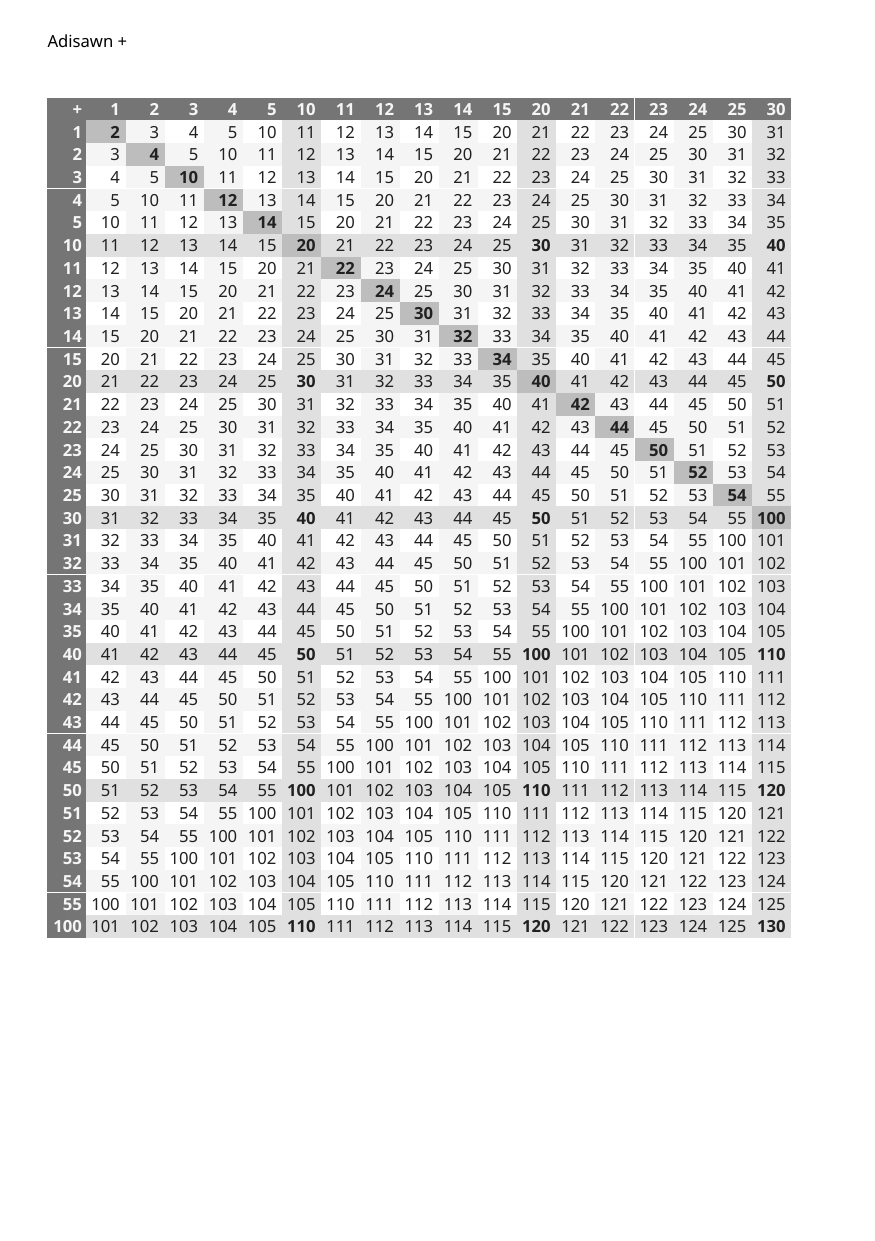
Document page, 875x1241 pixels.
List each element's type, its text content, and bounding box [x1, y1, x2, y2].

table_cell 41 [47, 665, 86, 688]
table_cell 55 [478, 643, 517, 665]
table_cell 40 [243, 529, 282, 552]
table_cell 50 [361, 597, 400, 620]
table_cell 34 [400, 393, 439, 416]
table_cell 33 [400, 370, 439, 393]
table_cell 110 [635, 711, 674, 733]
table_cell 100 [204, 824, 243, 847]
table_cell 25 [243, 370, 282, 393]
table_cell 31 [361, 348, 400, 370]
table_cell 25 [439, 257, 478, 279]
table_cell 105 [478, 779, 517, 802]
table_cell 33 [243, 461, 282, 484]
table_cell 41 [243, 552, 282, 574]
table_cell 43 [517, 438, 556, 461]
table_cell 100 [595, 597, 634, 620]
table_cell 54 [282, 734, 321, 756]
table_cell 45 [478, 506, 517, 529]
table_cell 42 [713, 302, 752, 325]
table_cell 24 [556, 166, 595, 188]
table_cell 51 [674, 438, 713, 461]
table_cell 104 [517, 734, 556, 756]
table_cell 52 [321, 665, 361, 688]
table_header 12 [361, 98, 400, 120]
table_cell 44 [674, 370, 713, 393]
table_cell 35 [321, 461, 361, 484]
table_cell 113 [674, 756, 713, 779]
table_cell 114 [635, 802, 674, 824]
table_cell 101 [361, 756, 400, 779]
table_cell 30 [713, 120, 752, 143]
table_cell 35 [595, 302, 634, 325]
table_cell 113 [713, 734, 752, 756]
table_cell 52 [517, 552, 556, 574]
table_cell 101 [556, 643, 595, 665]
table_cell 34 [478, 348, 517, 370]
table_cell 45 [635, 416, 674, 438]
table_cell 112 [400, 893, 439, 915]
table_cell 53 [86, 824, 126, 847]
table_cell 42 [126, 643, 165, 665]
table_cell 112 [674, 734, 713, 756]
table_cell 115 [635, 824, 674, 847]
table_cell 34 [126, 552, 165, 574]
table_cell 23 [282, 302, 321, 325]
table_cell 12 [321, 120, 361, 143]
table_cell 23 [439, 211, 478, 234]
table_cell 25 [361, 302, 400, 325]
table_cell 54 [204, 779, 243, 802]
table_cell 50 [556, 484, 595, 506]
table_cell 15 [86, 325, 126, 347]
table_cell 44 [47, 734, 86, 756]
table_cell 33 [713, 189, 752, 211]
table_cell 55 [243, 779, 282, 802]
table_cell 54 [86, 847, 126, 870]
table_cell 35 [752, 211, 791, 234]
table_cell 102 [204, 870, 243, 892]
table_cell 10 [204, 143, 243, 166]
table_cell 41 [165, 597, 204, 620]
table_cell 52 [361, 643, 400, 665]
table_cell 42 [635, 348, 674, 370]
table_cell 13 [165, 234, 204, 257]
table_cell 25 [478, 234, 517, 257]
table_cell 11 [204, 166, 243, 188]
table_cell 55 [204, 802, 243, 824]
table_cell 45 [282, 620, 321, 643]
table_cell 32 [556, 257, 595, 279]
table_cell 34 [517, 325, 556, 347]
table_cell 101 [282, 802, 321, 824]
table_cell 44 [439, 506, 478, 529]
table_cell 121 [595, 893, 634, 915]
table_cell 35 [713, 234, 752, 257]
table_cell 45 [204, 665, 243, 688]
table_cell 100 [556, 620, 595, 643]
table_cell 21 [439, 166, 478, 188]
table_cell 43 [439, 484, 478, 506]
table_cell 103 [752, 575, 791, 597]
table_cell 11 [282, 120, 321, 143]
table_cell 35 [556, 325, 595, 347]
table_cell 13 [321, 143, 361, 166]
table_cell 52 [752, 416, 791, 438]
table_cell 41 [282, 529, 321, 552]
table_cell 22 [126, 370, 165, 393]
table_cell 103 [478, 734, 517, 756]
table_cell 22 [282, 279, 321, 302]
table_cell 32 [86, 529, 126, 552]
table_cell 24 [400, 257, 439, 279]
table_cell 35 [674, 257, 713, 279]
table_cell 20 [282, 234, 321, 257]
table_cell 50 [321, 620, 361, 643]
table_cell 122 [595, 915, 634, 938]
table_cell 45 [321, 597, 361, 620]
table_cell 5 [86, 189, 126, 211]
table_cell 24 [478, 211, 517, 234]
table_cell 105 [752, 620, 791, 643]
table_cell 102 [713, 575, 752, 597]
table_cell 22 [478, 166, 517, 188]
table_cell 44 [126, 688, 165, 711]
table_cell 100 [752, 506, 791, 529]
table_cell 111 [517, 802, 556, 824]
table_cell 110 [282, 915, 321, 938]
table_cell 54 [635, 529, 674, 552]
table_cell 105 [674, 665, 713, 688]
table_cell 3 [47, 166, 86, 188]
table_cell 45 [400, 552, 439, 574]
table_cell 112 [517, 824, 556, 847]
table_cell 104 [478, 756, 517, 779]
table_cell 24 [47, 461, 86, 484]
table_cell 41 [478, 416, 517, 438]
table_cell 30 [282, 370, 321, 393]
table_cell 24 [439, 234, 478, 257]
table_cell 42 [752, 279, 791, 302]
table_cell 52 [47, 824, 86, 847]
table_cell 23 [165, 370, 204, 393]
table_cell 53 [321, 688, 361, 711]
table_cell 53 [556, 552, 595, 574]
table_cell 54 [439, 643, 478, 665]
table_cell 50 [243, 665, 282, 688]
table_cell 22 [47, 416, 86, 438]
table_cell 104 [400, 802, 439, 824]
table_cell 33 [47, 575, 86, 597]
table_cell 25 [674, 120, 713, 143]
table_cell 25 [126, 438, 165, 461]
table_cell 33 [635, 234, 674, 257]
table_cell 34 [439, 370, 478, 393]
table_cell 23 [517, 166, 556, 188]
table_cell 100 [47, 915, 86, 938]
table_cell 13 [361, 120, 400, 143]
table_cell 22 [361, 234, 400, 257]
table_cell 51 [321, 643, 361, 665]
table_cell 42 [595, 370, 634, 393]
table_cell 42 [674, 325, 713, 347]
table_cell 20 [47, 370, 86, 393]
table_cell 101 [243, 824, 282, 847]
table_cell 15 [439, 120, 478, 143]
table_cell 22 [400, 211, 439, 234]
table_cell 30 [674, 143, 713, 166]
table_cell 123 [752, 847, 791, 870]
table_cell 105 [517, 756, 556, 779]
table_cell 43 [752, 302, 791, 325]
table_cell 55 [595, 575, 634, 597]
table_cell 41 [752, 257, 791, 279]
table_cell 20 [400, 166, 439, 188]
table_cell 31 [321, 370, 361, 393]
table_cell 110 [400, 847, 439, 870]
table_cell 51 [86, 779, 126, 802]
table_cell 104 [282, 870, 321, 892]
table_cell 33 [556, 279, 595, 302]
table_cell 52 [595, 506, 634, 529]
table_cell 43 [713, 325, 752, 347]
table_cell 43 [282, 575, 321, 597]
table_cell 30 [478, 257, 517, 279]
table_cell 24 [165, 393, 204, 416]
table_cell 121 [713, 824, 752, 847]
table_cell 42 [165, 620, 204, 643]
table_cell 125 [713, 915, 752, 938]
table_cell 50 [674, 416, 713, 438]
table_cell 54 [595, 552, 634, 574]
table_cell 42 [204, 597, 243, 620]
table_cell 15 [400, 143, 439, 166]
table_cell 100 [439, 688, 478, 711]
table_cell 40 [47, 643, 86, 665]
table_cell 102 [126, 915, 165, 938]
table_cell 33 [595, 257, 634, 279]
table_cell 100 [361, 734, 400, 756]
table_cell 110 [478, 802, 517, 824]
table_cell 111 [400, 870, 439, 892]
table_cell 23 [86, 416, 126, 438]
table_cell 35 [204, 529, 243, 552]
table_cell 110 [752, 643, 791, 665]
table_cell 12 [243, 166, 282, 188]
table_cell 110 [713, 665, 752, 688]
table_cell 24 [635, 120, 674, 143]
table_cell 11 [243, 143, 282, 166]
table_cell 25 [556, 189, 595, 211]
table_cell 105 [595, 711, 634, 733]
table_cell 24 [517, 189, 556, 211]
table_cell 34 [321, 438, 361, 461]
table_cell 122 [635, 893, 674, 915]
table_header 21 [556, 98, 595, 120]
table_cell 21 [282, 257, 321, 279]
table_cell 44 [282, 597, 321, 620]
table_cell 114 [478, 893, 517, 915]
table_cell 103 [713, 597, 752, 620]
table_cell 33 [517, 302, 556, 325]
table_cell 22 [517, 143, 556, 166]
table_cell 43 [478, 461, 517, 484]
table_cell 32 [243, 438, 282, 461]
table_cell 32 [165, 484, 204, 506]
table_cell 35 [439, 393, 478, 416]
table_cell 53 [126, 802, 165, 824]
table_cell 51 [243, 688, 282, 711]
table_cell 51 [595, 484, 634, 506]
table_cell 55 [400, 688, 439, 711]
table_header 4 [204, 98, 243, 120]
table_cell 102 [635, 620, 674, 643]
table_cell 15 [243, 234, 282, 257]
table_cell 53 [752, 438, 791, 461]
table_cell 14 [282, 189, 321, 211]
table_cell 14 [204, 234, 243, 257]
table_cell 111 [752, 665, 791, 688]
table_cell 11 [47, 257, 86, 279]
table_cell 10 [165, 166, 204, 188]
table_cell 44 [478, 484, 517, 506]
table_cell 52 [674, 461, 713, 484]
table_cell 54 [517, 597, 556, 620]
table_cell 24 [361, 279, 400, 302]
table_cell 50 [126, 734, 165, 756]
table_cell 111 [635, 734, 674, 756]
table_cell 4 [165, 120, 204, 143]
table_cell 52 [204, 734, 243, 756]
table_cell 111 [674, 711, 713, 733]
table_cell 34 [243, 484, 282, 506]
table_cell 114 [556, 847, 595, 870]
table_cell 24 [204, 370, 243, 393]
table_cell 54 [752, 461, 791, 484]
table_cell 104 [556, 711, 595, 733]
table_cell 30 [204, 416, 243, 438]
table_cell 114 [674, 779, 713, 802]
table_cell 44 [517, 461, 556, 484]
table_cell 113 [400, 915, 439, 938]
table_cell 112 [635, 756, 674, 779]
table_cell 13 [47, 302, 86, 325]
table_cell 25 [47, 484, 86, 506]
table_cell 34 [204, 506, 243, 529]
table_cell 25 [635, 143, 674, 166]
table_cell 42 [517, 416, 556, 438]
table_cell 12 [165, 211, 204, 234]
table_cell 103 [556, 688, 595, 711]
table_header 3 [165, 98, 204, 120]
table_cell 12 [282, 143, 321, 166]
table_cell 104 [713, 620, 752, 643]
table_cell 111 [478, 824, 517, 847]
table_cell 44 [86, 711, 126, 733]
table_cell 120 [517, 915, 556, 938]
table_cell 31 [204, 438, 243, 461]
table_cell 52 [126, 779, 165, 802]
table_cell 45 [86, 734, 126, 756]
table_cell 101 [674, 575, 713, 597]
table_cell 121 [635, 870, 674, 892]
table_header 1 [86, 98, 126, 120]
table_cell 30 [517, 234, 556, 257]
table_cell 120 [556, 893, 595, 915]
table_cell 111 [713, 688, 752, 711]
table_cell 15 [361, 166, 400, 188]
table_cell 31 [674, 166, 713, 188]
table_cell 101 [439, 711, 478, 733]
table_cell 102 [361, 779, 400, 802]
table_cell 53 [165, 779, 204, 802]
table_cell 100 [243, 802, 282, 824]
table_cell 32 [361, 370, 400, 393]
table_header 30 [752, 98, 791, 120]
table_cell 100 [635, 575, 674, 597]
table_cell 43 [556, 416, 595, 438]
table_cell 101 [713, 552, 752, 574]
table_cell 122 [752, 824, 791, 847]
table_header 23 [635, 98, 674, 120]
table_cell 50 [86, 756, 126, 779]
table_cell 41 [361, 484, 400, 506]
table_cell 15 [47, 348, 86, 370]
table_cell 30 [243, 393, 282, 416]
table_cell 20 [439, 143, 478, 166]
table_cell 105 [243, 915, 282, 938]
table_cell 52 [439, 597, 478, 620]
table_cell 35 [517, 348, 556, 370]
table_cell 44 [595, 416, 634, 438]
table_cell 4 [47, 189, 86, 211]
table_cell 34 [713, 211, 752, 234]
table_cell 35 [282, 484, 321, 506]
table_cell 22 [243, 302, 282, 325]
table_cell 20 [86, 348, 126, 370]
table_cell 10 [126, 189, 165, 211]
table_cell 25 [321, 325, 361, 347]
table_cell 24 [126, 416, 165, 438]
table_cell 33 [752, 166, 791, 188]
table_cell 22 [556, 120, 595, 143]
table_cell 13 [243, 189, 282, 211]
table_cell 120 [595, 870, 634, 892]
table_header 25 [713, 98, 752, 120]
table_cell 101 [400, 734, 439, 756]
table_cell 100 [282, 779, 321, 802]
table_cell 51 [713, 416, 752, 438]
table_cell 53 [517, 575, 556, 597]
table_cell 101 [595, 620, 634, 643]
table_cell 124 [752, 870, 791, 892]
table_cell 32 [439, 325, 478, 347]
table_cell 114 [713, 756, 752, 779]
table_cell 31 [439, 302, 478, 325]
table_cell 40 [635, 302, 674, 325]
table_cell 113 [635, 779, 674, 802]
table_cell 15 [204, 257, 243, 279]
table_cell 33 [321, 416, 361, 438]
table_cell 54 [556, 575, 595, 597]
table_cell 42 [400, 484, 439, 506]
table_cell 101 [165, 870, 204, 892]
table_cell 111 [595, 756, 634, 779]
table_cell 14 [86, 302, 126, 325]
table_cell 34 [556, 302, 595, 325]
table_cell 33 [439, 348, 478, 370]
table_cell 112 [752, 688, 791, 711]
table_cell 23 [321, 279, 361, 302]
table_cell 14 [400, 120, 439, 143]
table_cell 34 [752, 189, 791, 211]
table_cell 10 [86, 211, 126, 234]
table_cell 53 [282, 711, 321, 733]
table_cell 30 [86, 484, 126, 506]
table_cell 111 [439, 847, 478, 870]
table_cell 105 [439, 802, 478, 824]
table_cell 52 [165, 756, 204, 779]
table_cell 105 [635, 688, 674, 711]
table_cell 50 [400, 575, 439, 597]
table_cell 43 [165, 643, 204, 665]
table_cell 124 [713, 893, 752, 915]
table_cell 105 [400, 824, 439, 847]
table_cell 43 [400, 506, 439, 529]
table_cell 32 [204, 461, 243, 484]
table_cell 13 [86, 279, 126, 302]
table_cell 44 [400, 529, 439, 552]
table_cell 32 [400, 348, 439, 370]
table_cell 55 [556, 597, 595, 620]
table_cell 102 [674, 597, 713, 620]
table_cell 4 [86, 166, 126, 188]
table_cell 45 [47, 756, 86, 779]
table_cell 110 [361, 870, 400, 892]
table_cell 51 [361, 620, 400, 643]
table_cell 52 [282, 688, 321, 711]
table_cell 12 [86, 257, 126, 279]
table_cell 34 [86, 575, 126, 597]
table_cell 51 [400, 597, 439, 620]
table_cell 35 [165, 552, 204, 574]
table_cell 30 [400, 302, 439, 325]
table_cell 10 [243, 120, 282, 143]
table_cell 2 [47, 143, 86, 166]
table_cell 24 [86, 438, 126, 461]
table_cell 21 [321, 234, 361, 257]
table_cell 40 [556, 348, 595, 370]
table_cell 42 [361, 506, 400, 529]
table_cell 102 [282, 824, 321, 847]
table_cell 30 [126, 461, 165, 484]
table_cell 22 [439, 189, 478, 211]
table_cell 102 [752, 552, 791, 574]
table_cell 22 [86, 393, 126, 416]
table_cell 102 [321, 802, 361, 824]
table_cell 42 [439, 461, 478, 484]
table_cell 50 [478, 529, 517, 552]
table_cell 45 [713, 370, 752, 393]
table_cell 34 [165, 529, 204, 552]
table_cell 53 [204, 756, 243, 779]
table_cell 45 [556, 461, 595, 484]
table_cell 44 [243, 620, 282, 643]
table_cell 104 [439, 779, 478, 802]
table_cell 31 [478, 279, 517, 302]
table_cell 100 [321, 756, 361, 779]
table_cell 103 [204, 893, 243, 915]
table_cell 54 [126, 824, 165, 847]
table_cell 23 [126, 393, 165, 416]
table_cell 112 [439, 870, 478, 892]
table_cell 55 [165, 824, 204, 847]
table_cell 50 [282, 643, 321, 665]
table_cell 23 [243, 325, 282, 347]
table_cell 21 [478, 143, 517, 166]
table_cell 101 [635, 597, 674, 620]
table_cell 51 [635, 461, 674, 484]
table_cell 1 [47, 120, 86, 143]
table_cell 112 [713, 711, 752, 733]
table_cell 32 [674, 189, 713, 211]
table_cell 102 [478, 711, 517, 733]
table_cell 40 [400, 438, 439, 461]
table_cell 53 [478, 597, 517, 620]
table_cell 124 [674, 915, 713, 938]
table_cell 110 [517, 779, 556, 802]
table_cell 32 [282, 416, 321, 438]
table_cell 103 [243, 870, 282, 892]
table_cell 35 [361, 438, 400, 461]
table_cell 105 [556, 734, 595, 756]
table_cell 113 [595, 802, 634, 824]
table_cell 24 [595, 143, 634, 166]
table_cell 3 [126, 120, 165, 143]
table_cell 44 [635, 393, 674, 416]
table_cell 23 [400, 234, 439, 257]
table_cell 101 [478, 688, 517, 711]
table_cell 25 [282, 348, 321, 370]
table_cell 35 [478, 370, 517, 393]
table_cell 45 [439, 529, 478, 552]
table_cell 122 [713, 847, 752, 870]
table_cell 20 [478, 120, 517, 143]
table_cell 51 [165, 734, 204, 756]
table_cell 35 [126, 575, 165, 597]
table_cell 101 [204, 847, 243, 870]
table_cell 23 [478, 189, 517, 211]
table_cell 25 [595, 166, 634, 188]
table_cell 123 [674, 893, 713, 915]
table_cell 111 [556, 779, 595, 802]
table_cell 54 [243, 756, 282, 779]
table_cell 103 [439, 756, 478, 779]
table_cell 104 [243, 893, 282, 915]
table_cell 113 [517, 847, 556, 870]
table_cell 40 [204, 552, 243, 574]
table_cell 110 [556, 756, 595, 779]
table_cell 43 [361, 529, 400, 552]
table_cell 24 [282, 325, 321, 347]
table_cell 34 [282, 461, 321, 484]
table_cell 51 [204, 711, 243, 733]
table_cell 32 [478, 302, 517, 325]
table_cell 115 [556, 870, 595, 892]
table_header 14 [439, 98, 478, 120]
table_cell 130 [752, 915, 791, 938]
table_cell 34 [635, 257, 674, 279]
table_cell 55 [47, 893, 86, 915]
table_cell 34 [674, 234, 713, 257]
table_cell 53 [400, 643, 439, 665]
table_cell 31 [752, 120, 791, 143]
table_cell 25 [165, 416, 204, 438]
table_cell 41 [517, 393, 556, 416]
table_cell 120 [635, 847, 674, 870]
table_cell 21 [47, 393, 86, 416]
table_cell 23 [556, 143, 595, 166]
table_cell 13 [204, 211, 243, 234]
table_cell 21 [400, 189, 439, 211]
table_header 24 [674, 98, 713, 120]
table_cell 51 [126, 756, 165, 779]
table_cell 103 [321, 824, 361, 847]
table_cell 51 [478, 552, 517, 574]
table_cell 50 [439, 552, 478, 574]
table_cell 52 [713, 438, 752, 461]
table_cell 13 [282, 166, 321, 188]
table_cell 5 [47, 211, 86, 234]
table_cell 3 [86, 143, 126, 166]
table_cell 31 [282, 393, 321, 416]
table_cell 120 [713, 802, 752, 824]
table_cell 34 [361, 416, 400, 438]
table_cell 121 [556, 915, 595, 938]
table_cell 40 [126, 597, 165, 620]
table_cell 30 [321, 348, 361, 370]
table_cell 21 [361, 211, 400, 234]
table_cell 33 [86, 552, 126, 574]
table_cell 43 [595, 393, 634, 416]
table_cell 30 [47, 506, 86, 529]
table_cell 101 [86, 915, 126, 938]
table_cell 30 [595, 189, 634, 211]
table_cell 103 [674, 620, 713, 643]
table_cell 105 [321, 870, 361, 892]
table_cell 42 [47, 688, 86, 711]
table_cell 45 [243, 643, 282, 665]
table_cell 23 [361, 257, 400, 279]
table_cell 50 [713, 393, 752, 416]
table_cell 33 [204, 484, 243, 506]
table_cell 40 [86, 620, 126, 643]
table_cell 40 [478, 393, 517, 416]
table_cell 44 [204, 643, 243, 665]
table_cell 43 [243, 597, 282, 620]
table_cell 31 [243, 416, 282, 438]
table_cell 104 [595, 688, 634, 711]
table_cell 53 [635, 506, 674, 529]
table_cell 100 [517, 643, 556, 665]
table_cell 55 [361, 711, 400, 733]
table_cell 13 [126, 257, 165, 279]
table_cell 111 [321, 915, 361, 938]
table_cell 123 [713, 870, 752, 892]
table_cell 115 [713, 779, 752, 802]
table_cell 40 [713, 257, 752, 279]
table_cell 25 [86, 461, 126, 484]
table_cell 15 [165, 279, 204, 302]
table_cell 22 [165, 348, 204, 370]
table_cell 31 [517, 257, 556, 279]
table_cell 52 [478, 575, 517, 597]
table_cell 32 [635, 211, 674, 234]
table_cell 41 [126, 620, 165, 643]
table_cell 41 [86, 643, 126, 665]
table_cell 104 [752, 597, 791, 620]
table_cell 114 [517, 870, 556, 892]
table_cell 25 [400, 279, 439, 302]
table_cell 103 [517, 711, 556, 733]
table_cell 31 [47, 529, 86, 552]
table_cell 103 [165, 915, 204, 938]
table_cell 40 [752, 234, 791, 257]
table_cell 100 [86, 893, 126, 915]
table_cell 45 [165, 688, 204, 711]
table_cell 112 [361, 915, 400, 938]
table_cell 21 [165, 325, 204, 347]
table_cell 14 [361, 143, 400, 166]
table_cell 55 [439, 665, 478, 688]
table_cell 45 [361, 575, 400, 597]
table_cell 25 [517, 211, 556, 234]
table_cell 20 [165, 302, 204, 325]
table_cell 43 [321, 552, 361, 574]
table_cell 20 [204, 279, 243, 302]
table_cell 104 [361, 824, 400, 847]
table_cell 10 [47, 234, 86, 257]
table_cell 102 [243, 847, 282, 870]
table_cell 44 [165, 665, 204, 688]
table_cell 40 [165, 575, 204, 597]
table_cell 105 [361, 847, 400, 870]
table_cell 51 [439, 575, 478, 597]
table_cell 101 [321, 779, 361, 802]
table_cell 14 [243, 211, 282, 234]
table_header 2 [126, 98, 165, 120]
table_cell 123 [635, 915, 674, 938]
table_cell 113 [478, 870, 517, 892]
table_cell 102 [556, 665, 595, 688]
table_header 13 [400, 98, 439, 120]
table_cell 103 [361, 802, 400, 824]
table_header 20 [517, 98, 556, 120]
table_cell 33 [674, 211, 713, 234]
table_cell 15 [126, 302, 165, 325]
table_cell 54 [400, 665, 439, 688]
table_cell 55 [321, 734, 361, 756]
table_cell 53 [595, 529, 634, 552]
table_cell 22 [321, 257, 361, 279]
table_cell 45 [126, 711, 165, 733]
table_cell 104 [674, 643, 713, 665]
table_cell 41 [595, 348, 634, 370]
table_cell 31 [126, 484, 165, 506]
table_cell 12 [126, 234, 165, 257]
table_cell 54 [47, 870, 86, 892]
table_cell 33 [282, 438, 321, 461]
table_cell 110 [674, 688, 713, 711]
table_cell 115 [478, 915, 517, 938]
table_cell 51 [556, 506, 595, 529]
table_cell 112 [595, 779, 634, 802]
table_cell 32 [126, 506, 165, 529]
table_cell 31 [713, 143, 752, 166]
table_cell 100 [478, 665, 517, 688]
table_cell 51 [47, 802, 86, 824]
table_cell 15 [282, 211, 321, 234]
table_cell 42 [321, 529, 361, 552]
table_cell 44 [556, 438, 595, 461]
table_cell 44 [752, 325, 791, 347]
table_cell 42 [556, 393, 595, 416]
table_cell 54 [321, 711, 361, 733]
table_cell 53 [439, 620, 478, 643]
table_cell 110 [321, 893, 361, 915]
table_cell 44 [361, 552, 400, 574]
table_cell 30 [165, 438, 204, 461]
table_cell 122 [674, 870, 713, 892]
table_cell 53 [361, 665, 400, 688]
table_cell 50 [204, 688, 243, 711]
table_cell 32 [517, 279, 556, 302]
table_cell 33 [478, 325, 517, 347]
table_cell 14 [165, 257, 204, 279]
table_cell 54 [361, 688, 400, 711]
table_cell 4 [126, 143, 165, 166]
table_cell 12 [204, 189, 243, 211]
table_cell 111 [361, 893, 400, 915]
table_cell 41 [439, 438, 478, 461]
table_cell 31 [556, 234, 595, 257]
table_cell 41 [400, 461, 439, 484]
table_cell 55 [635, 552, 674, 574]
table_cell 22 [204, 325, 243, 347]
table_cell 24 [243, 348, 282, 370]
table_cell 44 [321, 575, 361, 597]
table_cell 50 [595, 461, 634, 484]
table_cell 51 [282, 665, 321, 688]
table_cell 50 [752, 370, 791, 393]
table_cell 44 [713, 348, 752, 370]
table_cell 45 [674, 393, 713, 416]
table_cell 15 [321, 189, 361, 211]
table_cell 41 [635, 325, 674, 347]
table_cell 30 [556, 211, 595, 234]
table_cell 32 [321, 393, 361, 416]
table_cell 55 [752, 484, 791, 506]
table_cell 114 [752, 734, 791, 756]
table_cell 33 [126, 529, 165, 552]
table_cell 5 [165, 143, 204, 166]
table_cell 35 [86, 597, 126, 620]
table_cell 103 [282, 847, 321, 870]
table_cell 21 [204, 302, 243, 325]
table_cell 100 [713, 529, 752, 552]
table_header + [47, 98, 86, 120]
table_cell 5 [204, 120, 243, 143]
table_cell 42 [86, 665, 126, 688]
table_cell 40 [517, 370, 556, 393]
table_cell 23 [204, 348, 243, 370]
table_cell 31 [86, 506, 126, 529]
table_cell 45 [752, 348, 791, 370]
table_cell 40 [321, 484, 361, 506]
table_cell 21 [86, 370, 126, 393]
table_cell 112 [556, 802, 595, 824]
table_cell 20 [321, 211, 361, 234]
table_cell 21 [243, 279, 282, 302]
table_cell 30 [361, 325, 400, 347]
table_cell 31 [165, 461, 204, 484]
table_cell 110 [595, 734, 634, 756]
table_cell 45 [595, 438, 634, 461]
table_cell 35 [635, 279, 674, 302]
table_cell 54 [478, 620, 517, 643]
table_cell 54 [674, 506, 713, 529]
table_cell 51 [752, 393, 791, 416]
table_cell 50 [635, 438, 674, 461]
table_cell 51 [517, 529, 556, 552]
table_cell 50 [517, 506, 556, 529]
table_cell 52 [86, 802, 126, 824]
table_cell 121 [674, 847, 713, 870]
table_cell 102 [595, 643, 634, 665]
table_cell 103 [595, 665, 634, 688]
table_cell 50 [47, 779, 86, 802]
table_cell 55 [517, 620, 556, 643]
table_cell 20 [126, 325, 165, 347]
table_cell 33 [361, 393, 400, 416]
subtitle Adisawn + [47, 29, 791, 52]
table_cell 102 [400, 756, 439, 779]
table_cell 113 [439, 893, 478, 915]
table_cell 43 [674, 348, 713, 370]
table_cell 41 [556, 370, 595, 393]
table_cell 2 [86, 120, 126, 143]
table_cell 42 [478, 438, 517, 461]
table_cell 100 [400, 711, 439, 733]
table_cell 32 [47, 552, 86, 574]
table_cell 11 [86, 234, 126, 257]
table_header 5 [243, 98, 282, 120]
table_cell 31 [595, 211, 634, 234]
table_cell 55 [713, 506, 752, 529]
table_cell 11 [165, 189, 204, 211]
table_cell 20 [361, 189, 400, 211]
table_cell 12 [47, 279, 86, 302]
table_cell 40 [439, 416, 478, 438]
table_cell 34 [595, 279, 634, 302]
table_cell 104 [321, 847, 361, 870]
table_cell 14 [126, 279, 165, 302]
table_cell 23 [47, 438, 86, 461]
table_cell 53 [47, 847, 86, 870]
table_cell 32 [595, 234, 634, 257]
table_cell 100 [674, 552, 713, 574]
table_header 10 [282, 98, 321, 120]
table_cell 102 [517, 688, 556, 711]
table_header 11 [321, 98, 361, 120]
table_cell 41 [713, 279, 752, 302]
table_cell 40 [361, 461, 400, 484]
table_cell 50 [165, 711, 204, 733]
table_cell 45 [517, 484, 556, 506]
table_cell 40 [595, 325, 634, 347]
table_cell 101 [752, 529, 791, 552]
table_cell 114 [595, 824, 634, 847]
table_cell 41 [321, 506, 361, 529]
table_cell 52 [400, 620, 439, 643]
table_cell 40 [674, 279, 713, 302]
table_cell 105 [713, 643, 752, 665]
table_cell 30 [439, 279, 478, 302]
table_cell 52 [243, 711, 282, 733]
table_cell 42 [282, 552, 321, 574]
table_cell 105 [282, 893, 321, 915]
table_cell 102 [165, 893, 204, 915]
table_cell 43 [126, 665, 165, 688]
table_cell 31 [400, 325, 439, 347]
table_cell 100 [126, 870, 165, 892]
table_cell 54 [165, 802, 204, 824]
table_cell 43 [204, 620, 243, 643]
table_cell 120 [674, 824, 713, 847]
table_cell 55 [126, 847, 165, 870]
table_cell 21 [126, 348, 165, 370]
table_cell 55 [282, 756, 321, 779]
table_cell 33 [165, 506, 204, 529]
table_cell 115 [674, 802, 713, 824]
table_cell 53 [674, 484, 713, 506]
table_cell 115 [595, 847, 634, 870]
table_cell 23 [595, 120, 634, 143]
table_cell 104 [635, 665, 674, 688]
table_cell 112 [478, 847, 517, 870]
table_cell 14 [47, 325, 86, 347]
table_cell 24 [321, 302, 361, 325]
table_cell 20 [243, 257, 282, 279]
table_cell 125 [752, 893, 791, 915]
table_cell 120 [752, 779, 791, 802]
table_header 22 [595, 98, 634, 120]
table_cell 54 [713, 484, 752, 506]
table_cell 104 [204, 915, 243, 938]
table_header 15 [478, 98, 517, 120]
table_cell 14 [321, 166, 361, 188]
table_cell 103 [635, 643, 674, 665]
table_cell 121 [752, 802, 791, 824]
table_cell 41 [204, 575, 243, 597]
table_cell 43 [86, 688, 126, 711]
table_cell 35 [400, 416, 439, 438]
table_cell 31 [635, 189, 674, 211]
table_cell 32 [752, 143, 791, 166]
table_cell 102 [439, 734, 478, 756]
table_cell 53 [243, 734, 282, 756]
table_cell 52 [556, 529, 595, 552]
table_cell 101 [126, 893, 165, 915]
table_cell 52 [635, 484, 674, 506]
table_cell 103 [400, 779, 439, 802]
table_cell 101 [517, 665, 556, 688]
table_cell 5 [126, 166, 165, 188]
table_cell 114 [439, 915, 478, 938]
table_cell 43 [47, 711, 86, 733]
table_cell 43 [635, 370, 674, 393]
table_cell 115 [517, 893, 556, 915]
table_cell 40 [282, 506, 321, 529]
table_cell 34 [47, 597, 86, 620]
table_cell 55 [674, 529, 713, 552]
table_cell 35 [243, 506, 282, 529]
table_cell 53 [713, 461, 752, 484]
table_cell 11 [126, 211, 165, 234]
table_cell 25 [204, 393, 243, 416]
table_cell 55 [86, 870, 126, 892]
table_cell 42 [243, 575, 282, 597]
table_cell 30 [635, 166, 674, 188]
table_cell 110 [439, 824, 478, 847]
table_cell 32 [713, 166, 752, 188]
table_cell 100 [165, 847, 204, 870]
table_cell 21 [517, 120, 556, 143]
table_cell 35 [47, 620, 86, 643]
table_cell 113 [752, 711, 791, 733]
table_cell 115 [752, 756, 791, 779]
table_cell 113 [556, 824, 595, 847]
table_cell 41 [674, 302, 713, 325]
